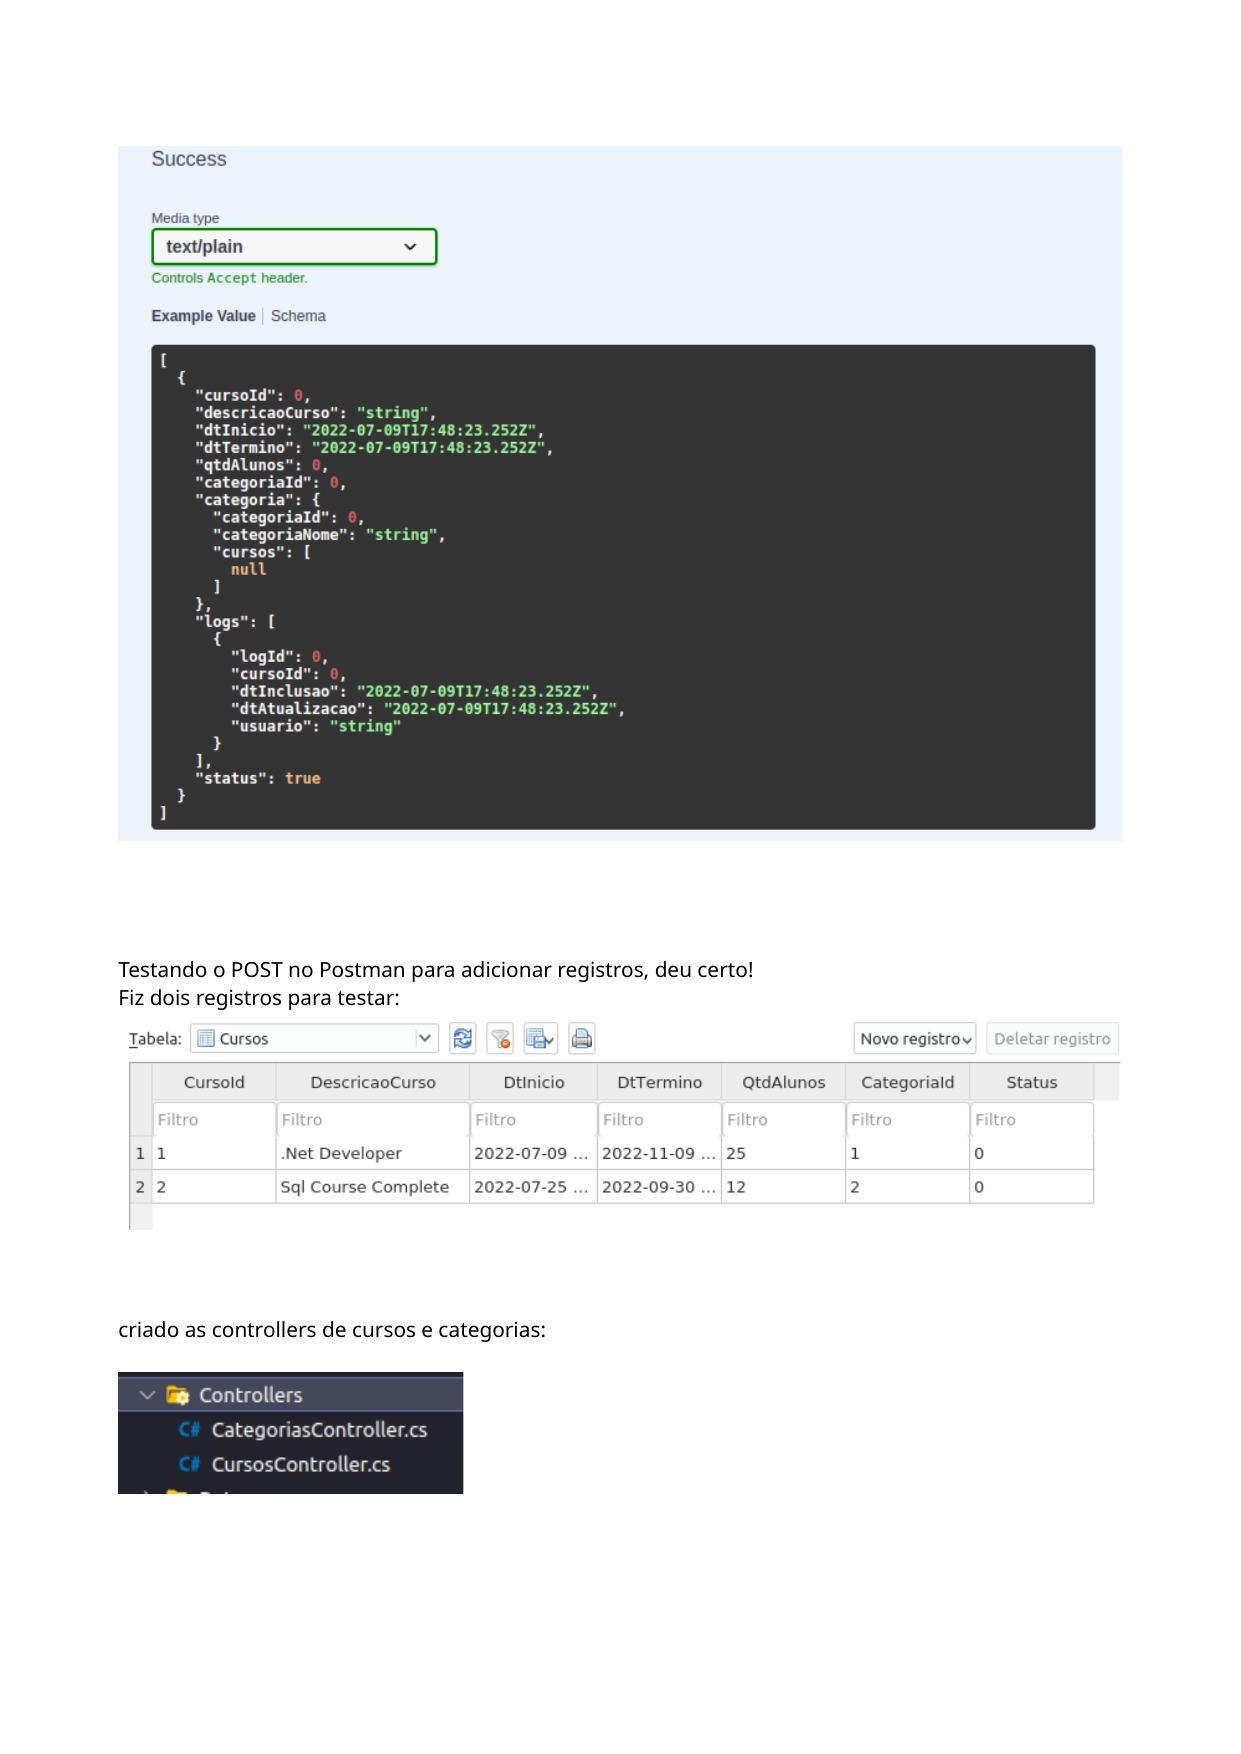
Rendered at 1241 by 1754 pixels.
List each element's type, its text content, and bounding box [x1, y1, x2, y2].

picture [118, 1011, 1123, 1230]
text criado as controllers de cursos e categorias: [118, 1315, 1122, 1343]
text Testando o POST no Postman para adicionar registros, deu certo! [118, 955, 1122, 983]
picture [118, 146, 1123, 841]
text Fiz dois registros para testar: [118, 983, 1122, 1011]
picture [118, 1372, 464, 1494]
